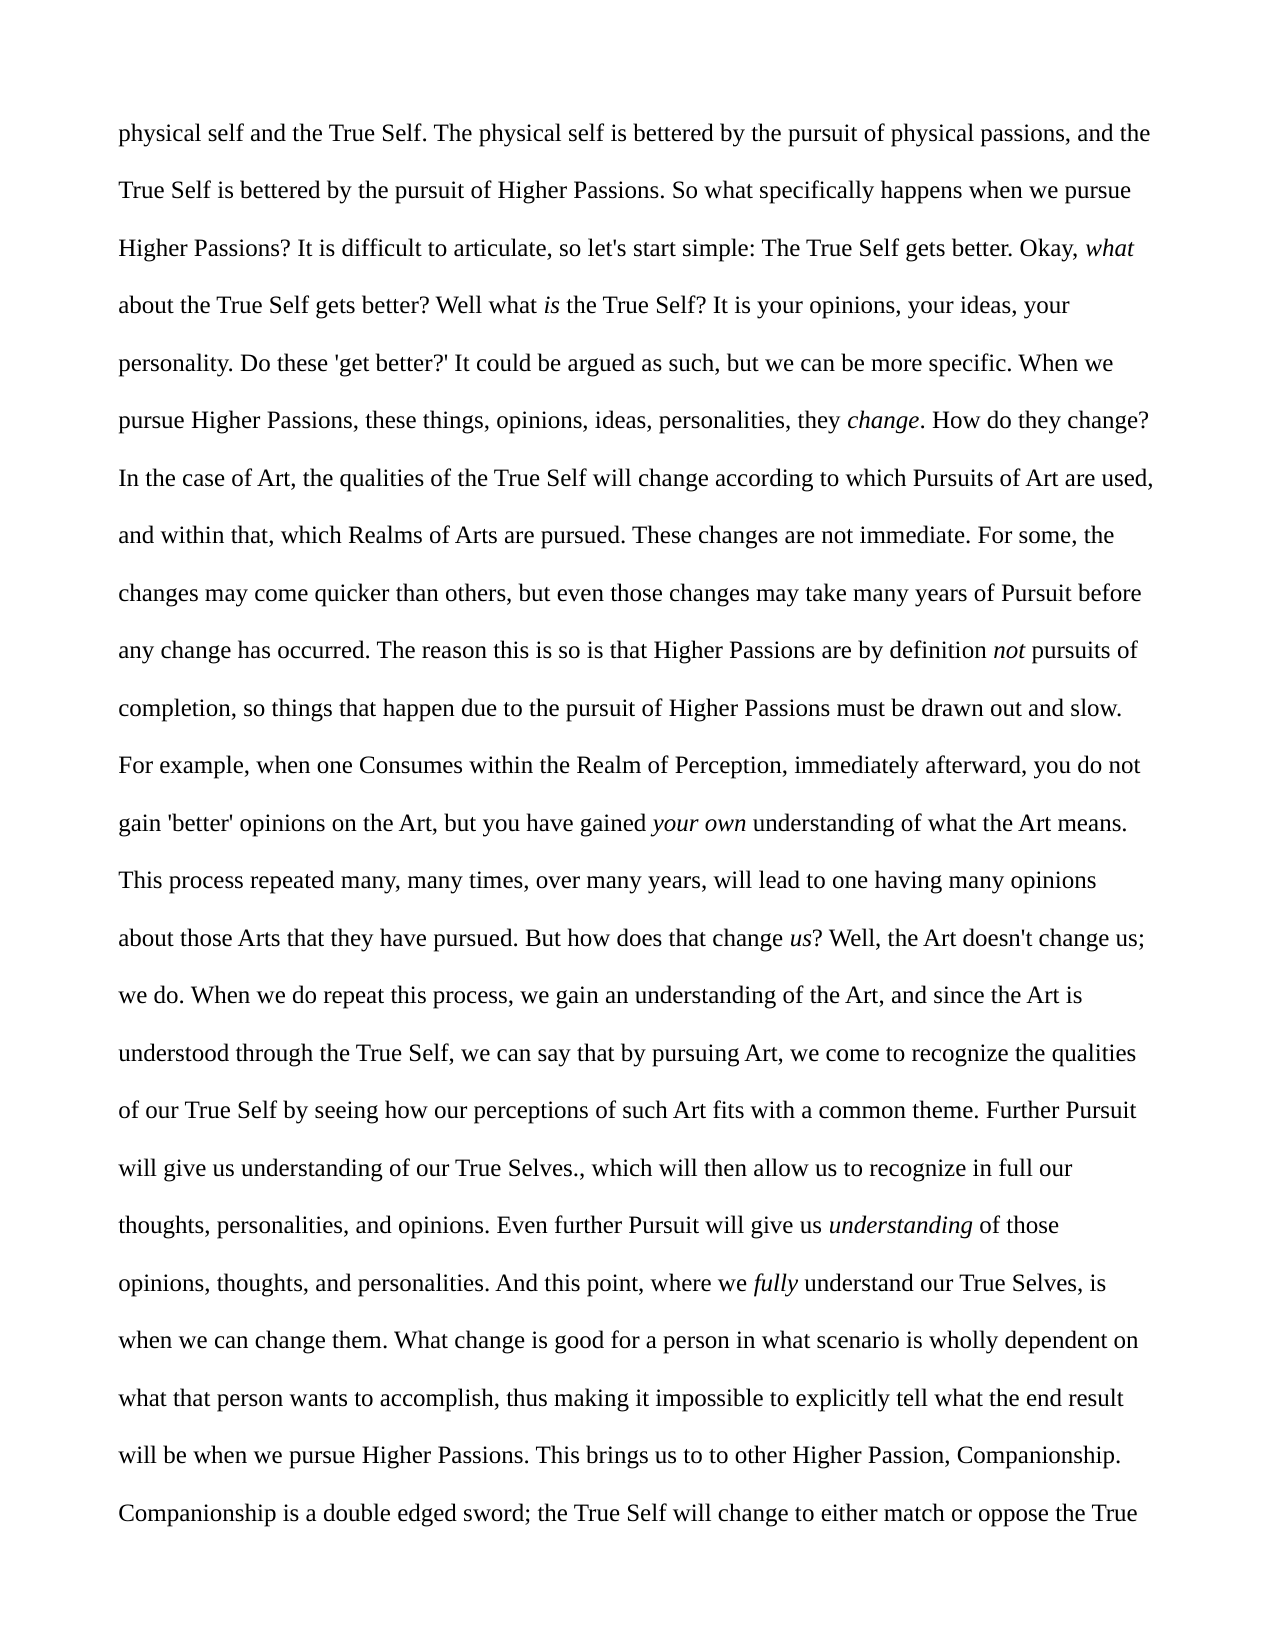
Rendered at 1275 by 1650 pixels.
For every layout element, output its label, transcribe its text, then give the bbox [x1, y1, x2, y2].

text physical self and the True Self. The physical self is bettered by the pursuit of physical passions, and the True Self is bettered by the pursuit of Higher Passions. So what specifically happens when we pursue Higher Passions? It is difficult to articulate, so let's start simple: The True Self gets better. Okay, what about the True Self gets better? Well what is the True Self? It is your opinions, your ideas, your personality. Do these 'get better?' It could be argued as such, but we can be more specific. When we pursue Higher Passions, these things, opinions, ideas, personalities, they change. How do they change? In the case of Art, the qualities of the True Self will change according to which Pursuits of Art are used, and within that, which Realms of Arts are pursued. These changes are not immediate. For some, the changes may come quicker than others, but even those changes may take many years of Pursuit before any change has occurred. The reason this is so is that Higher Passions are by definition not pursuits of completion, so things that happen due to the pursuit of Higher Passions must be drawn out and slow. For example, when one Consumes within the Realm of Perception, immediately afterward, you do not gain 'better' opinions on the Art, but you have gained your own understanding of what the Art means. This process repeated many, many times, over many years, will lead to one having many opinions about those Arts that they have pursued. But how does that change us? Well, the Art doesn't change us; we do. When we do repeat this process, we gain an understanding of the Art, and since the Art is understood through the True Self, we can say that by pursuing Art, we come to recognize the qualities of our True Self by seeing how our perceptions of such Art fits with a common theme. Further Pursuit will give us understanding of our True Selves., which will then allow us to recognize in full our thoughts, personalities, and opinions. Even further Pursuit will give us understanding of those opinions, thoughts, and personalities. And this point, where we fully understand our True Selves, is when we can change them. What change is good for a person in what scenario is wholly dependent on what that person wants to accomplish, thus making it impossible to explicitly tell what the end result will be when we pursue Higher Passions. This brings us to to other Higher Passion, Companionship. Companionship is a double edged sword; the True Self will change to either match or oppose the True [118, 118, 1157, 1527]
